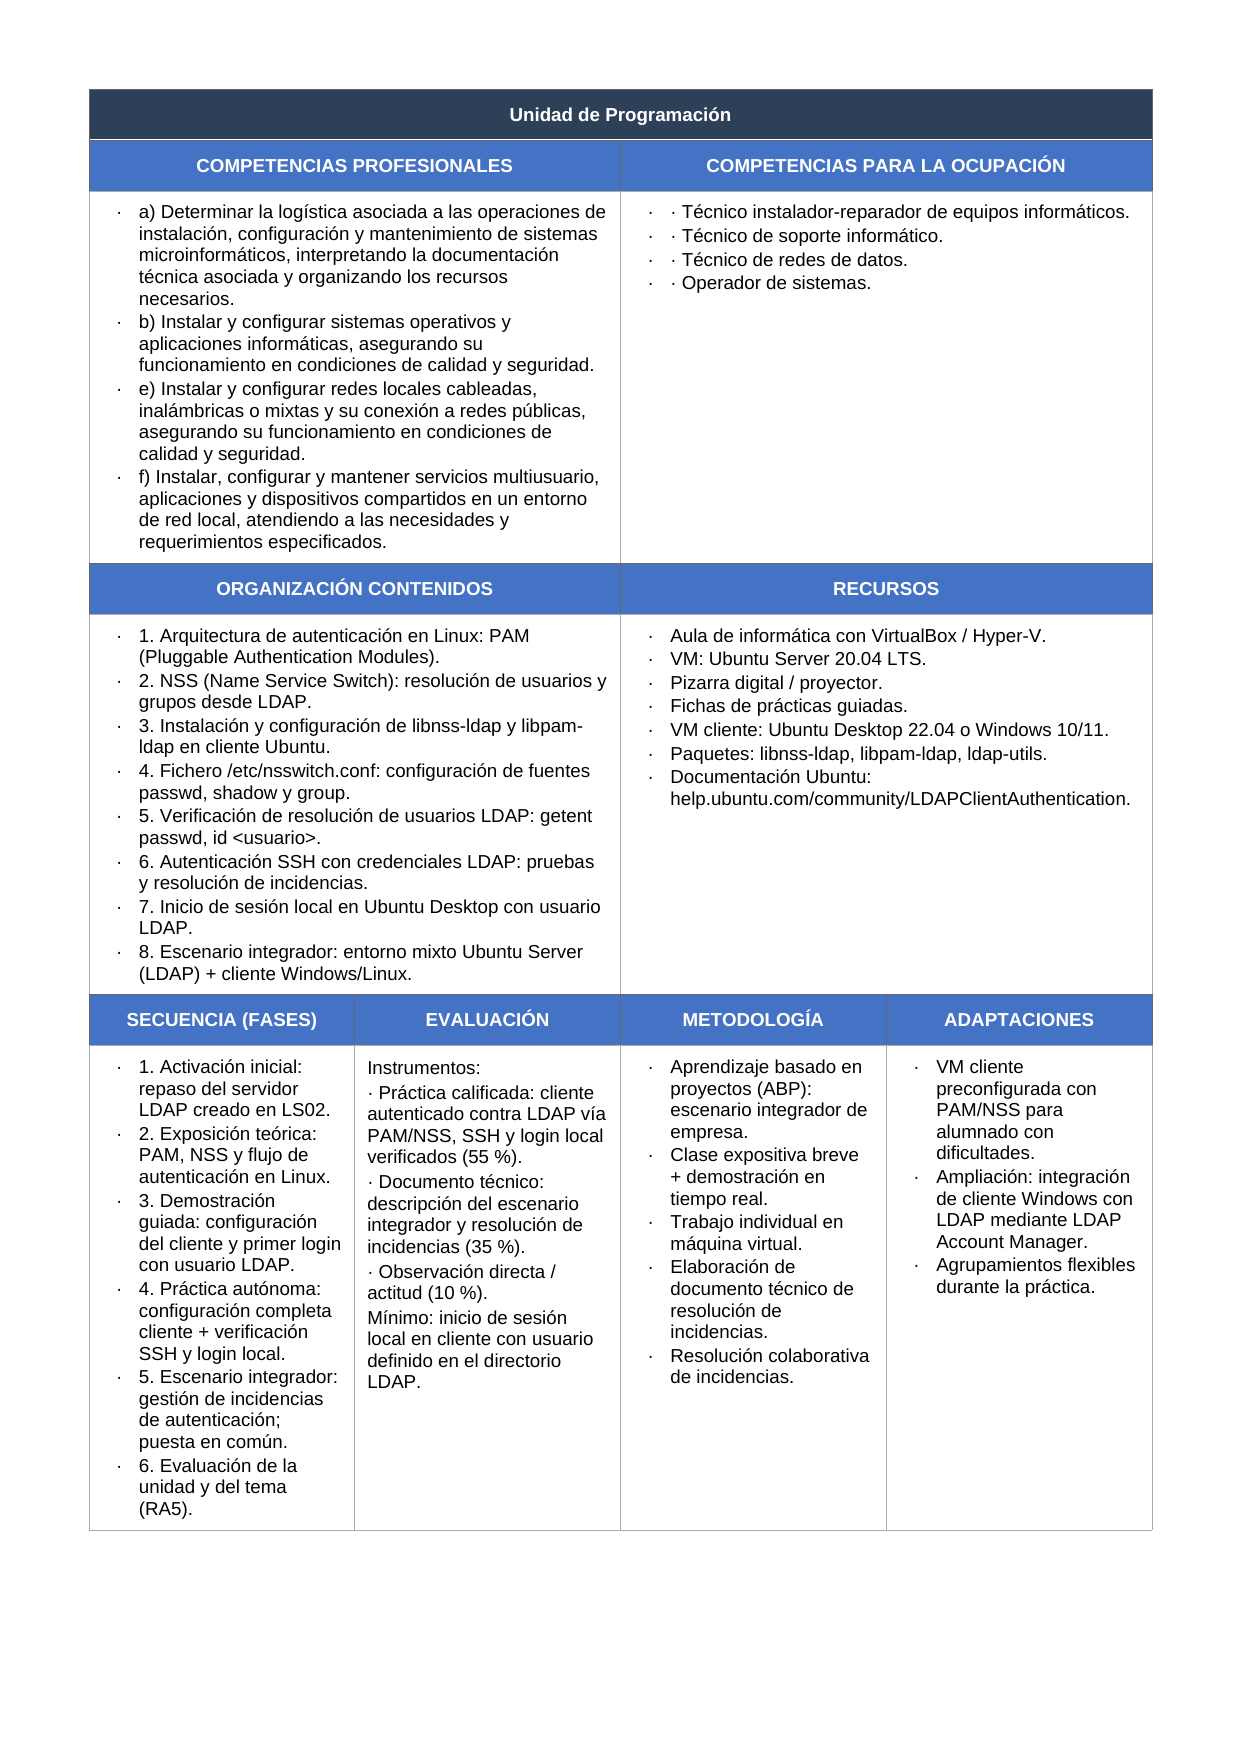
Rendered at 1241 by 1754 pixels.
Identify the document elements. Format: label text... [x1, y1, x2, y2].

table_cell Instrumentos: · Práctica calificada: cliente autenticado contra LDAP vía PAM/NSS, SSH y login local verificados (55 %). · Documento técnico: descripción del escenario integrador y resolución de incidencias (35 %). · Observación directa / actitud (10 %). Mínimo: inicio de sesión local en cliente con usuario definido en el directorio LDAP. [355, 1046, 620, 1529]
table_cell COMPETENCIAS PROFESIONALES [90, 141, 620, 191]
table_cell 1. Arquitectura de autenticación en Linux: PAM (Pluggable Authentication Modules). 2. NSS (Name Service Switch): resolución de usuarios y grupos desde LDAP. 3. Instalación y configuración de libnss-ldap y libpam-ldap en cliente Ubuntu. 4. Fichero /etc/nsswitch.conf: configuración de fuentes passwd, shadow y group. 5. Verificación de resolución de usuarios LDAP: getent passwd, id <usuario>. 6. Autenticación SSH con credenciales LDAP: pruebas y resolución de incidencias. 7. Inicio de sesión local en Ubuntu Desktop con usuario LDAP. 8. Escenario integrador: entorno mixto Ubuntu Server (LDAP) + cliente Windows/Linux. [90, 615, 620, 994]
table_cell SECUENCIA (FASES) [90, 995, 354, 1045]
table_cell RECURSOS [621, 564, 1152, 614]
table_cell METODOLOGÍA [621, 995, 886, 1045]
table_cell Aprendizaje basado en proyectos (ABP): escenario integrador de empresa. Clase expositiva breve + demostración en tiempo real. Trabajo individual en máquina virtual. Elaboración de documento técnico de resolución de incidencias. Resolución colaborativa de incidencias. [621, 1046, 886, 1529]
table_cell · Técnico instalador-reparador de equipos informáticos. · Técnico de soporte informático. · Técnico de redes de datos. · Operador de sistemas. [621, 192, 1152, 563]
table_cell VM cliente preconfigurada con PAM/NSS para alumnado con dificultades. Ampliación: integración de cliente Windows con LDAP mediante LDAP Account Manager. Agrupamientos flexibles durante la práctica. [887, 1046, 1152, 1529]
table_cell Aula de informática con VirtualBox / Hyper-V. VM: Ubuntu Server 20.04 LTS. Pizarra digital / proyector. Fichas de prácticas guiadas. VM cliente: Ubuntu Desktop 22.04 o Windows 10/11. Paquetes: libnss-ldap, libpam-ldap, ldap-utils. Documentación Ubuntu: help.ubuntu.com/community/LDAPClientAuthentication. [621, 615, 1152, 994]
table_cell a) Determinar la logística asociada a las operaciones de instalación, configuración y mantenimiento de sistemas microinformáticos, interpretando la documentación técnica asociada y organizando los recursos necesarios. b) Instalar y configurar sistemas operativos y aplicaciones informáticas, asegurando su funcionamiento en condiciones de calidad y seguridad. e) Instalar y configurar redes locales cableadas, inalámbricas o mixtas y su conexión a redes públicas, asegurando su funcionamiento en condiciones de calidad y seguridad. f) Instalar, configurar y mantener servicios multiusuario, aplicaciones y dispositivos compartidos en un entorno de red local, atendiendo a las necesidades y requerimientos especificados. [90, 192, 620, 563]
table_cell EVALUACIÓN [355, 995, 620, 1045]
table_cell ORGANIZACIÓN CONTENIDOS [90, 564, 620, 614]
table_cell ADAPTACIONES [887, 995, 1152, 1045]
table_cell COMPETENCIAS PARA LA OCUPACIÓN [621, 141, 1152, 191]
table_header Unidad de Programación [90, 90, 1152, 139]
table_cell 1. Activación inicial: repaso del servidor LDAP creado en LS02. 2. Exposición teórica: PAM, NSS y flujo de autenticación en Linux. 3. Demostración guiada: configuración del cliente y primer login con usuario LDAP. 4. Práctica autónoma: configuración completa cliente + verificación SSH y login local. 5. Escenario integrador: gestión de incidencias de autenticación; puesta en común. 6. Evaluación de la unidad y del tema (RA5). [90, 1046, 354, 1529]
